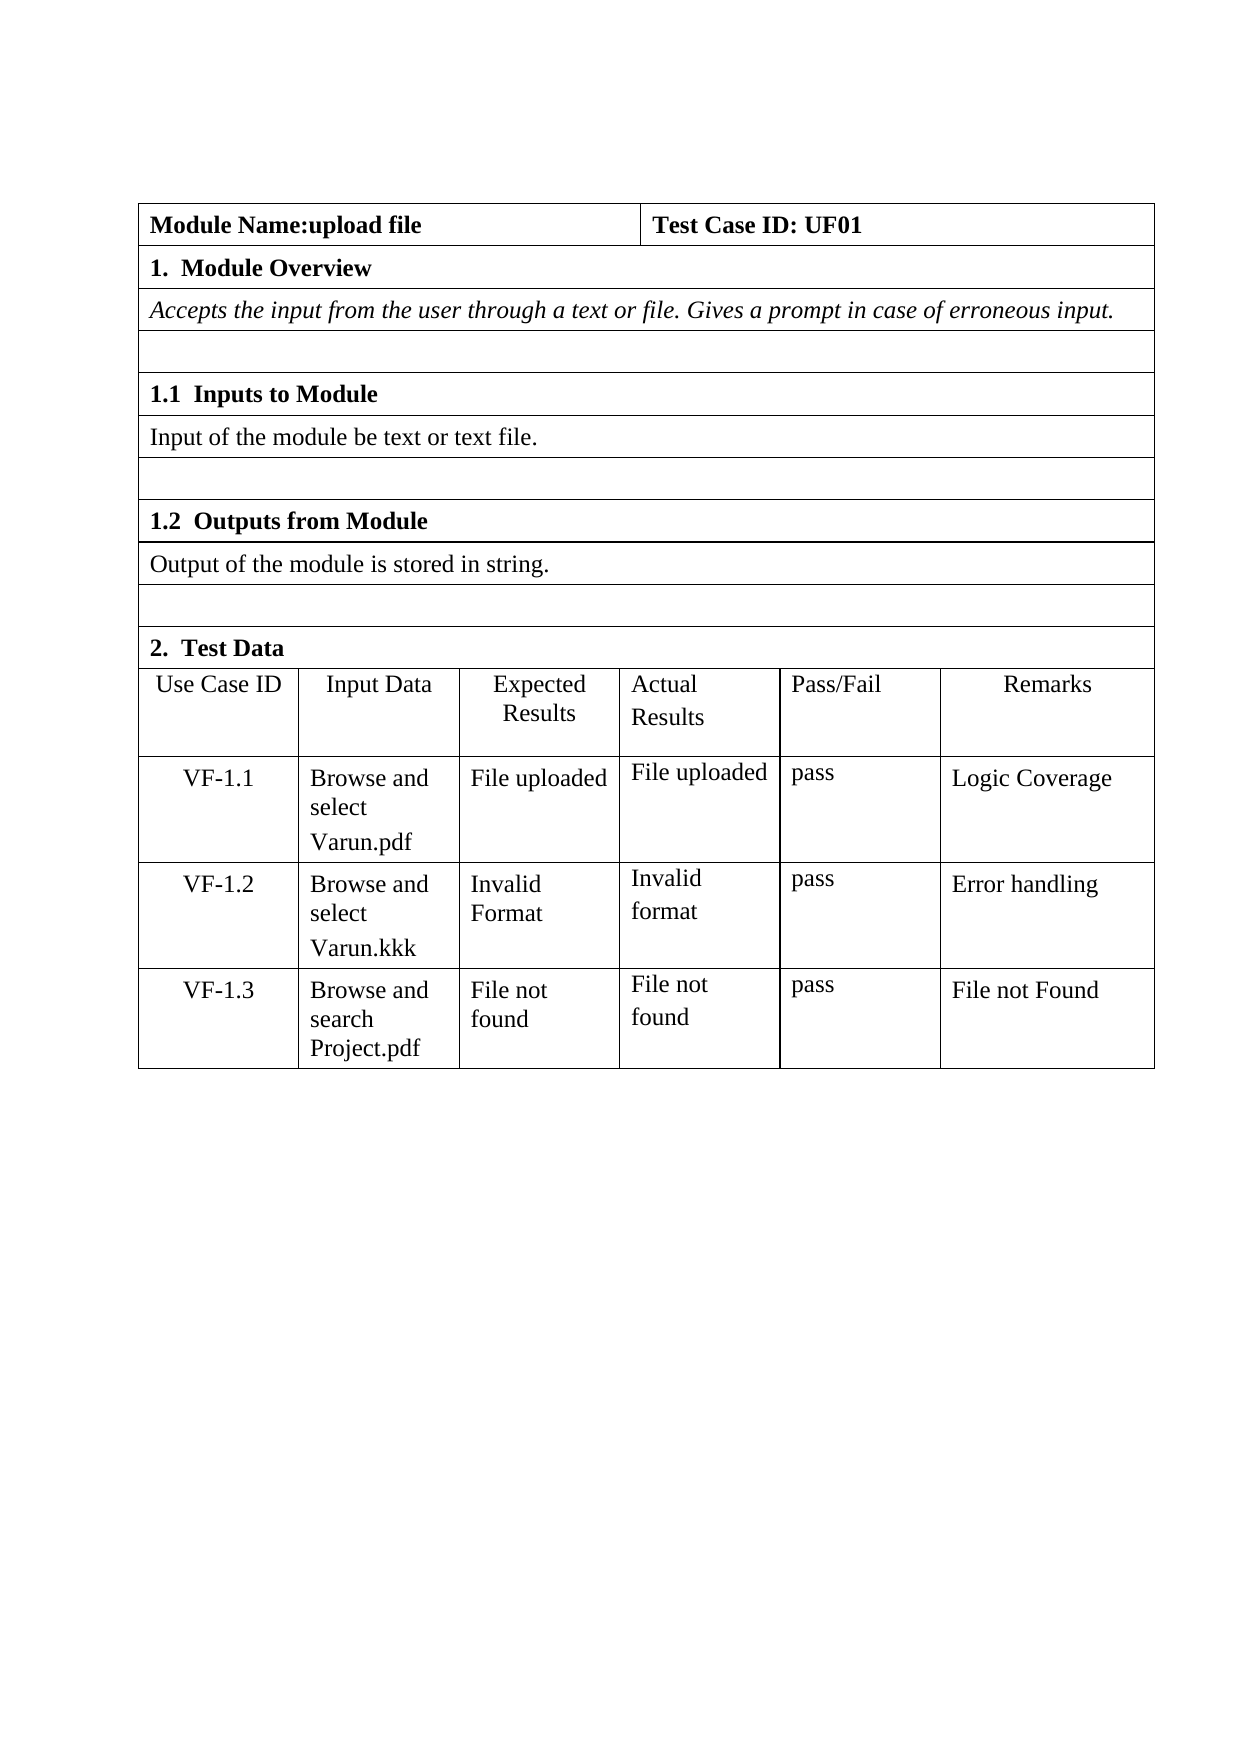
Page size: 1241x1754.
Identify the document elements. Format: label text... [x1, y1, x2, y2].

table_cell Error handling [941, 863, 1154, 968]
table_cell Invalid Format [460, 863, 619, 968]
table_cell File not Found [941, 969, 1154, 1068]
table_cell [139, 585, 1154, 626]
table_cell Remarks [941, 669, 1154, 756]
table_cell VF-1.3 [139, 969, 298, 1068]
table_cell Expected Results [460, 669, 619, 756]
table_cell Browse and select Varun.pdf [299, 757, 459, 862]
table_cell 1.1 Inputs to Module [139, 373, 1154, 414]
table_cell pass [781, 863, 940, 968]
table_cell Input Data [299, 669, 459, 756]
table_header Module Name:upload file [139, 204, 640, 245]
table_cell File not found [620, 969, 779, 1068]
table_cell File uploaded [460, 757, 619, 862]
table_cell 1.2 Outputs from Module [139, 500, 1154, 541]
table_cell Logic Coverage [941, 757, 1154, 862]
table_cell Input of the module be text or text file. [139, 416, 1154, 457]
table_cell Invalid format [620, 863, 779, 968]
table_cell Actual Results [620, 669, 779, 756]
table_cell Browse and search Project.pdf [299, 969, 459, 1068]
table_cell [139, 331, 1154, 372]
table_cell VF-1.2 [139, 863, 298, 968]
table_header Test Case ID: UF01 [641, 204, 1154, 245]
table_cell [139, 458, 1154, 499]
table_cell pass [781, 757, 940, 862]
table_cell Use Case ID [139, 669, 298, 756]
table_cell File uploaded [620, 757, 779, 862]
table_cell 2. Test Data [139, 627, 1154, 668]
table_cell Accepts the input from the user through a text or file. Gives a prompt in case of erroneous input. [139, 289, 1154, 330]
table_cell Browse and select Varun.kkk [299, 863, 459, 968]
table_cell Pass/Fail [781, 669, 940, 756]
table_cell 1. Module Overview [139, 246, 1154, 288]
table_cell VF-1.1 [139, 757, 298, 862]
table_cell pass [781, 969, 940, 1068]
table_cell Output of the module is stored in string. [139, 543, 1154, 584]
table_cell File not found [460, 969, 619, 1068]
